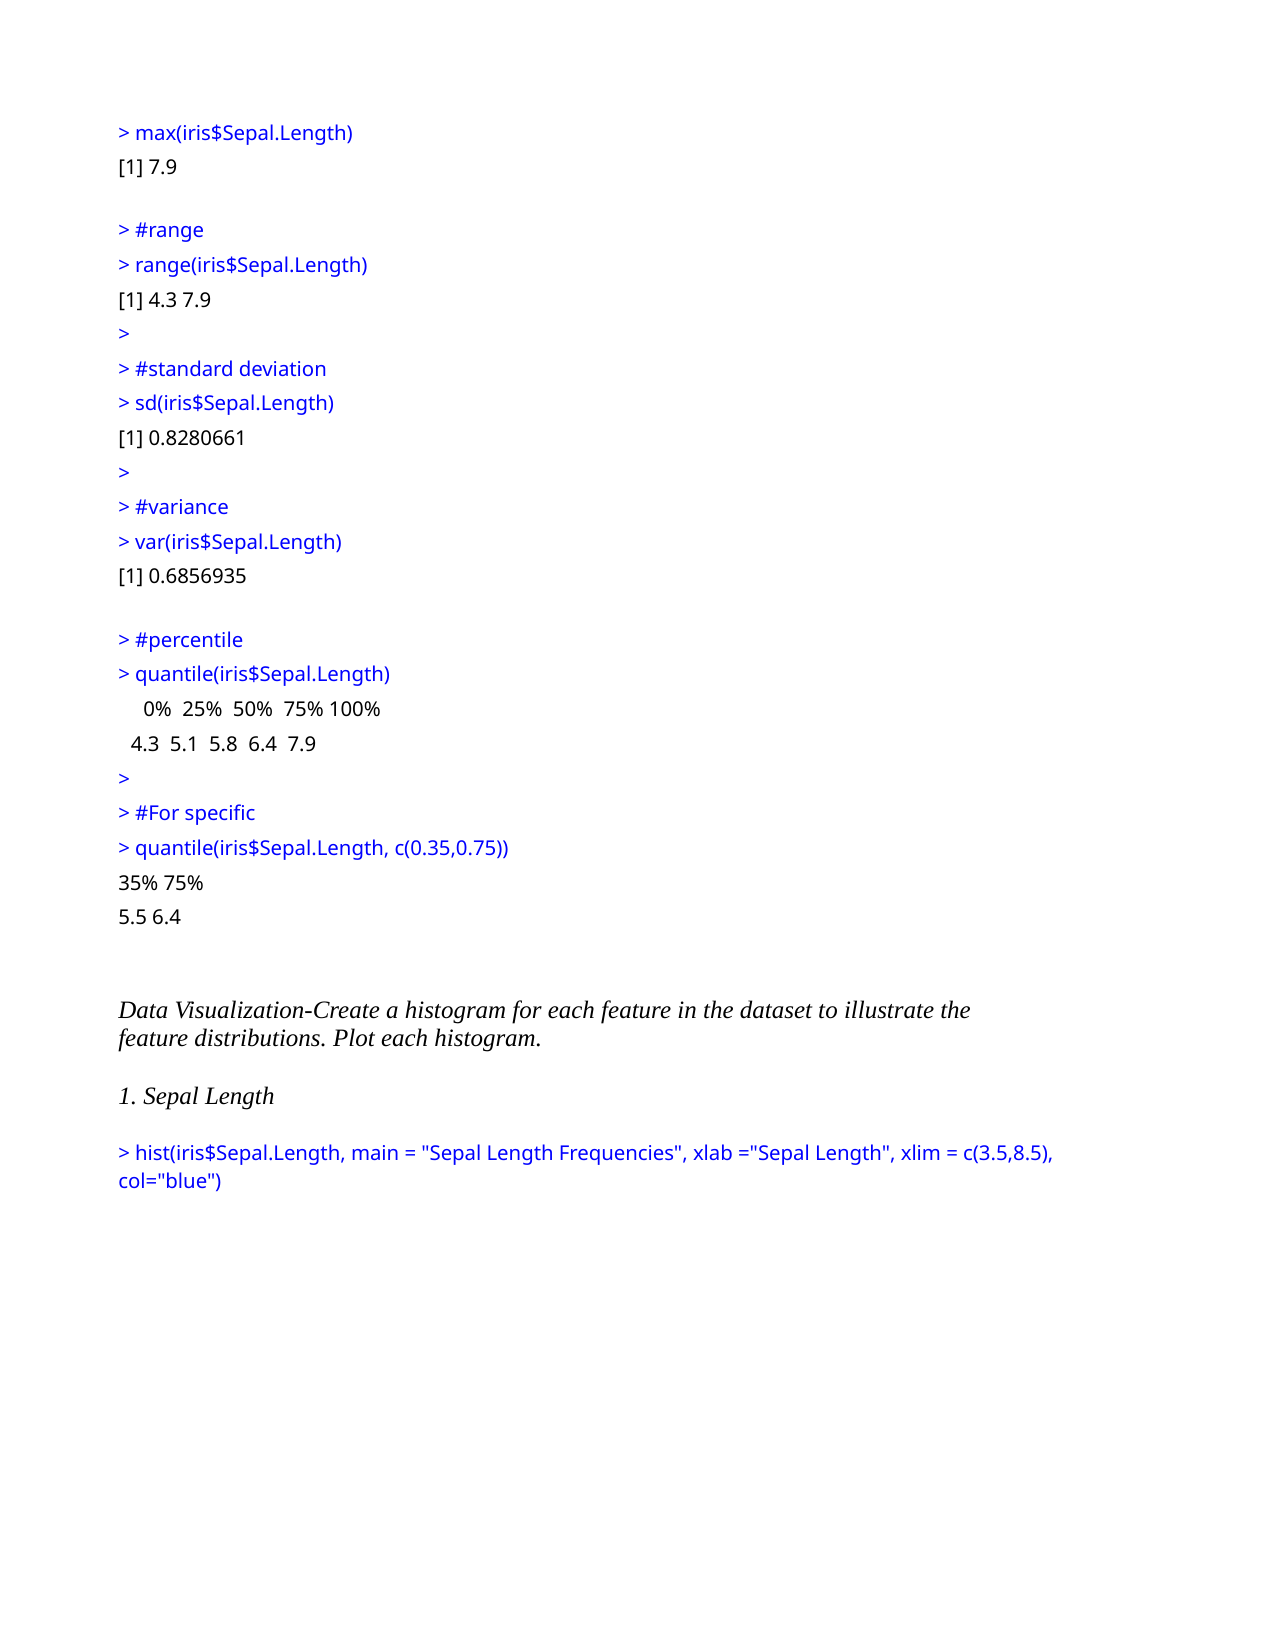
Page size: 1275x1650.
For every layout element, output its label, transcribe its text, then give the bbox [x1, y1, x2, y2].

text > [118, 458, 1157, 486]
text > quantile(iris$Sepal.Length) [118, 660, 1157, 687]
text feature distributions. Plot each histogram. [118, 1023, 1157, 1052]
text > #range [118, 216, 1157, 244]
text > range(iris$Sepal.Length) [118, 251, 1157, 278]
text > quantile(iris$Sepal.Length, c(0.35,0.75)) [118, 833, 1157, 861]
text 35% 75% [118, 868, 1157, 896]
text Data Visualization-Create a histogram for each feature in the dataset to illustrate the [118, 995, 1157, 1023]
text [1] 7.9 [118, 153, 1157, 180]
text > #percentile [118, 625, 1157, 653]
text > [118, 320, 1157, 347]
text > sd(iris$Sepal.Length) [118, 389, 1157, 417]
text > hist(iris$Sepal.Length, main = "Sepal Length Frequencies", xlab ="Sepal Length", xlim = c(3.5,8.5), col="blue") [118, 1138, 1157, 1194]
text [1] 4.3 7.9 [118, 285, 1157, 313]
text > var(iris$Sepal.Length) [118, 527, 1157, 555]
text > [118, 764, 1157, 792]
text > max(iris$Sepal.Length) [118, 118, 1157, 146]
text > #variance [118, 493, 1157, 520]
text > #For specific [118, 799, 1157, 827]
text [1] 0.8280661 [118, 423, 1157, 451]
text > #standard deviation [118, 354, 1157, 382]
text [1] 0.6856935 [118, 562, 1157, 589]
text 1. Sepal Length [118, 1081, 1157, 1110]
text 5.5 6.4 [118, 903, 1157, 930]
text 0% 25% 50% 75% 100% [118, 694, 1157, 722]
text 4.3 5.1 5.8 6.4 7.9 [118, 729, 1157, 757]
